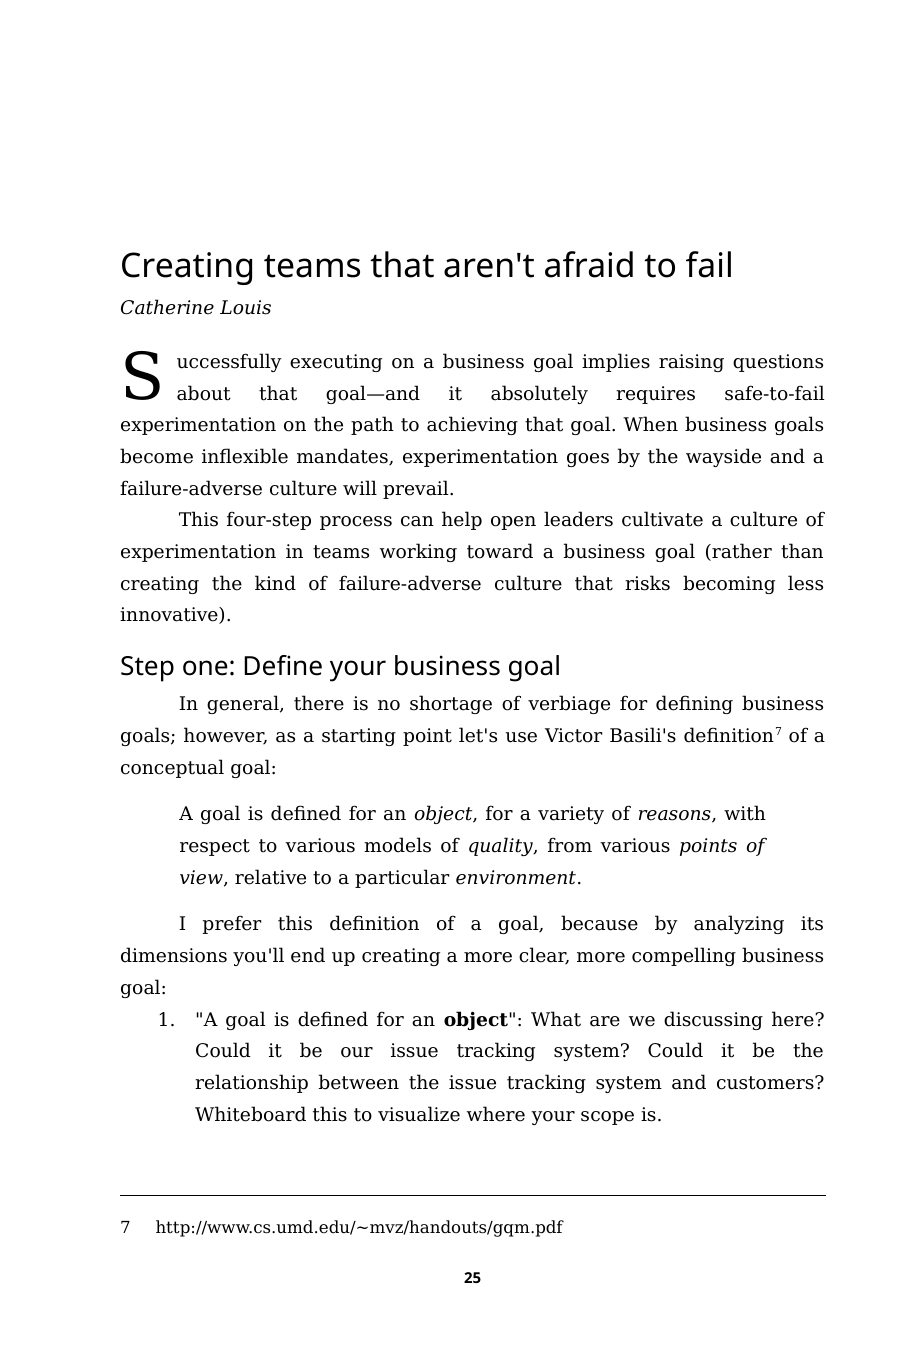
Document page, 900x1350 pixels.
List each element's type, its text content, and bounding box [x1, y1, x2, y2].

text In general, there is no shortage of verbiage for defining business goals; however, as a starting point let's use Victor Basili's definition of a conceptual goal: [120, 693, 825, 779]
text Successfully executing on a business goal implies raising questions about that goal—and it absolutely requires safe-to-fail experimentation on the path to achieving that goal. When business goals become inflexible mandates, experimentation goes by the wayside and a failure-adverse culture will prevail. [120, 351, 825, 500]
list "A goal is defined for an object": What are we discussing here? Could it be our issue tracking system? Could it be the relationship between the issue tracking system and customers? Whiteboard this to visualize where your scope is. [157, 1008, 825, 1126]
text This four-step process can help open leaders cultivate a culture of experimentation in teams working toward a business goal (rather than creating the kind of failure-adverse culture that risks becoming less innovative). [120, 509, 825, 626]
subtitle Creating teams that aren't afraid to fail [120, 246, 825, 285]
text I prefer this definition of a goal, because by analyzing its dimensions you'll end up creating a more clear, more compelling business goal: [120, 913, 825, 999]
subtitle Step one: Define your business goal [120, 651, 825, 681]
text Catherine Louis [120, 297, 825, 319]
text A goal is defined for an object, for a variety of reasons, with respect to various models of quality, from various points of view, relative to a particular environment. [179, 803, 766, 889]
text http://www.cs.umd.edu/~mvz/handouts/gqm.pdf [120, 1218, 825, 1237]
